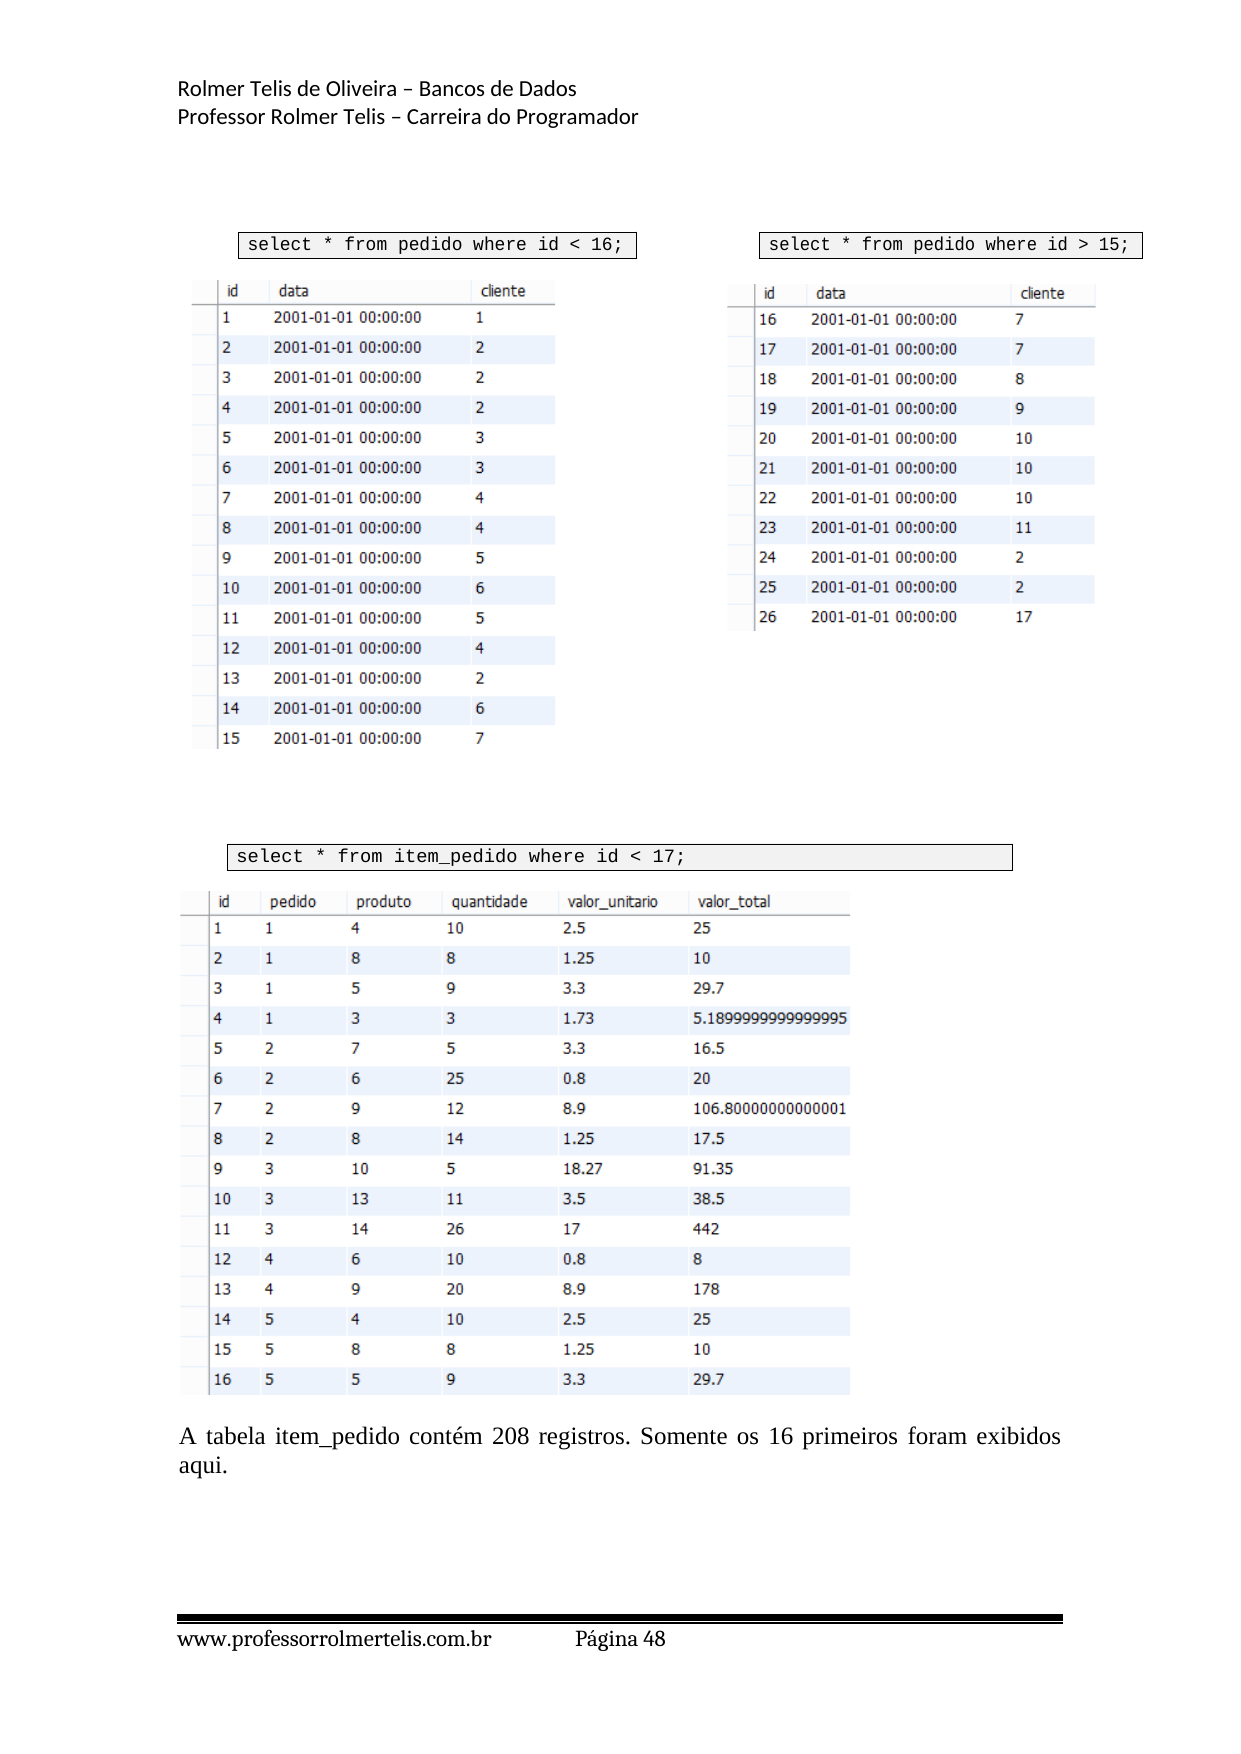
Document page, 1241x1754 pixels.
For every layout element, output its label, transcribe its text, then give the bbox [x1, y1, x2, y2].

table_header select * from pedido where id > 15; [1143, 232, 1204, 259]
picture [180, 891, 851, 1395]
table_cell A tabela item_pedido contém 208 registros. Somente os 16 primeiros foram exibidos aqui. [177, 1420, 1064, 1509]
text select * from item_pedido where id < 17; [228, 845, 1012, 870]
table_header select * from pedido where id < 16; [177, 232, 238, 259]
table_cell [699, 259, 1204, 769]
table_header select * from pedido where id < 16; [637, 232, 698, 259]
table_header select * from pedido where id > 15; [699, 232, 759, 259]
table_cell [177, 259, 698, 769]
picture [191, 280, 556, 749]
table_cell [1064, 1420, 1072, 1509]
picture [727, 284, 1096, 631]
